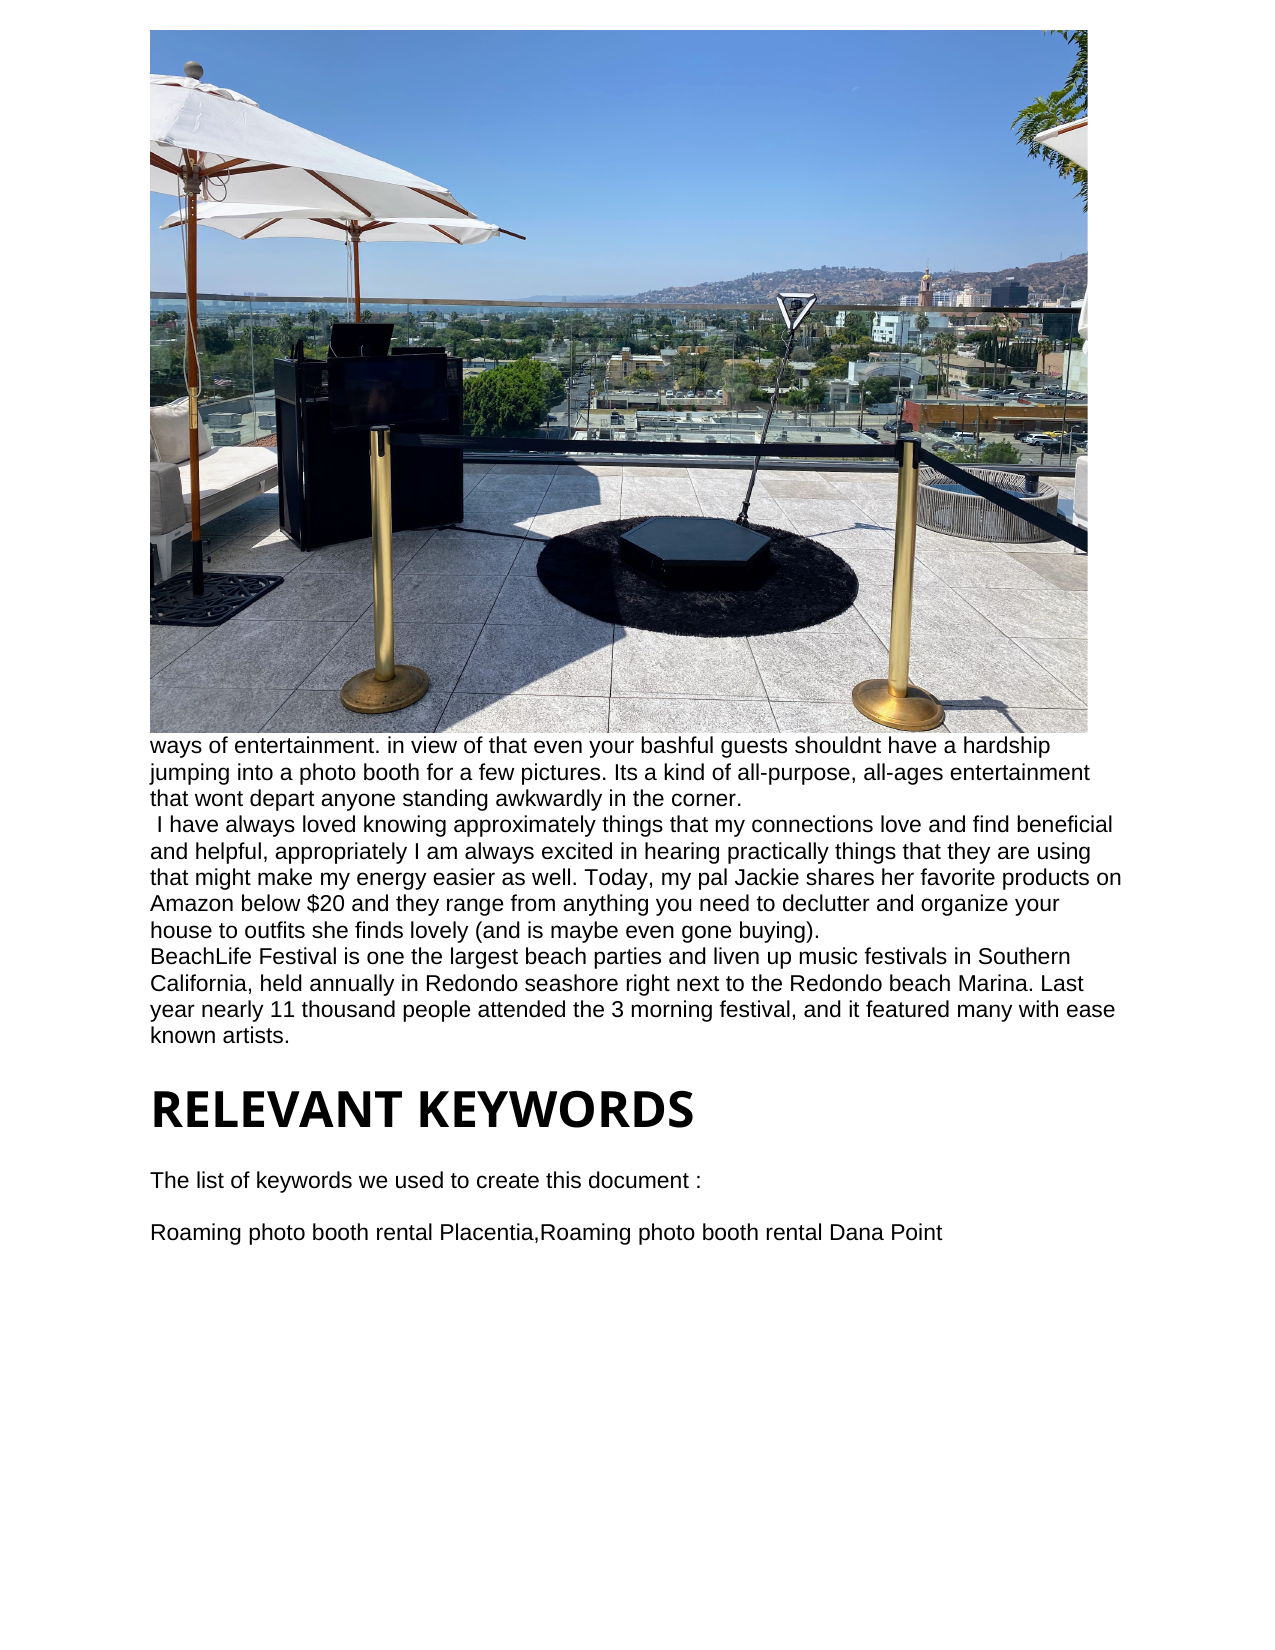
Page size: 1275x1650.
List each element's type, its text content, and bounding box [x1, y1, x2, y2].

text ways of entertainment. in view of that even your bashful guests shouldnt have a hardship jumping into a photo booth for a few pictures. Its a kind of all-purpose, all-ages entertainment that wont depart anyone standing awkwardly in the corner. [150, 732, 1125, 811]
picture [150, 30, 1088, 733]
text Roaming photo booth rental Placentia,Roaming photo booth rental Dana Point [150, 1219, 1125, 1246]
text I have always loved knowing approximately things that my connections love and find beneficial and helpful, appropriately I am always excited in hearing practically things that they are using that might make my energy easier as well. Today, my pal Jackie shares her favorite products on Amazon below $20 and they range from anything you need to declutter and organize your house to outfits she finds lovely (and is maybe even gone buying). [150, 811, 1125, 943]
text BeachLife Festival is one the largest beach parties and liven up music festivals in Southern California, held annually in Redondo seashore right next to the Redondo beach Marina. Last year nearly 11 thousand people attended the 3 morning festival, and it featured many with ease known artists. [150, 943, 1125, 1048]
text The list of keywords we used to create this document : [150, 1167, 1125, 1193]
subtitle RELEVANT KEYWORDS [150, 1073, 1125, 1142]
